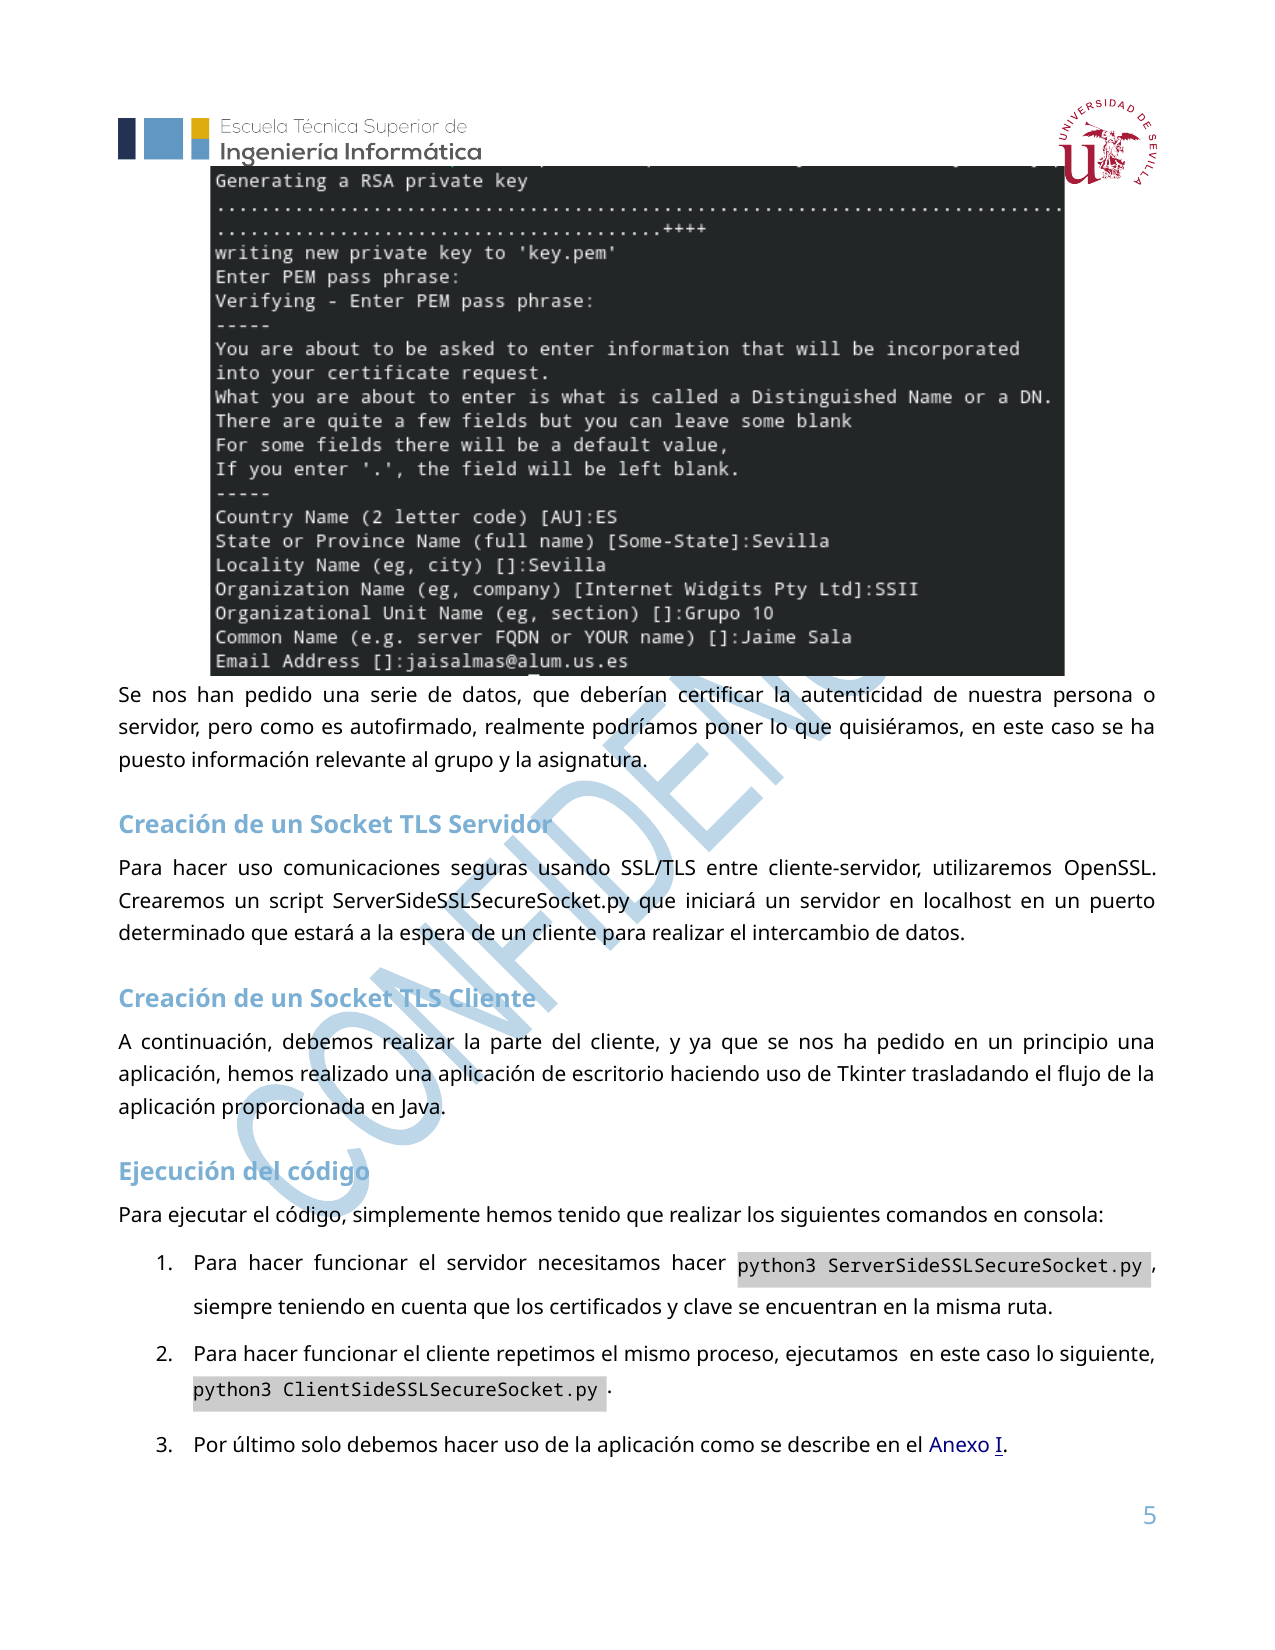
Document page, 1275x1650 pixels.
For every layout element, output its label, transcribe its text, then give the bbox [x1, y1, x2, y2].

text Se nos han pedido una serie de datos, que deberían certificar la autenticidad de nuestra persona o servidor, pero como es autofirmado, realmente podríamos poner lo que quisiéramos, en este caso se ha puesto información relevante al grupo y la asignatura. [702, 185, 1157, 773]
text Para hacer uso comunicaciones seguras usando SSL/TLS entre cliente-servidor, utilizaremos OpenSSL. Crearemos un script ServerSideSSLSecureSocket.py que iniciará un servidor en localhost en un puerto determinado que estará a la espera de un cliente para realizar el intercambio de datos. [533, 853, 1157, 947]
list Para hacer funcionar el cliente repetimos el mismo proceso, ejecutamos en este caso lo siguiente, . [156, 1339, 1157, 1412]
subtitle Creación de un Socket TLS Cliente [118, 980, 404, 1014]
subtitle [552, 807, 648, 841]
subtitle Ejecución del código [263, 1154, 352, 1188]
text Para hacer uso comunicaciones seguras usando SSL/TLS entre cliente-servidor, utilizaremos OpenSSL. Crearemos un script ServerSideSSLSecureSocket.py que iniciará un servidor en localhost en un puerto determinado que estará a la espera de un cliente para realizar el intercambio de datos. [118, 853, 605, 947]
list Por último solo debemos hacer uso de la aplicación como se describe en el Anexo I. [156, 1431, 1157, 1459]
text Se nos han pedido una serie de datos, que deberían certificar la autenticidad de nuestra persona o servidor, pero como es autofirmado, realmente podríamos poner lo que quisiéramos, en este caso se ha puesto información relevante al grupo y la asignatura. [118, 167, 762, 773]
subtitle [684, 807, 729, 830]
subtitle [639, 807, 696, 841]
text Para ejecutar el código, simplemente hemos tenido que realizar los siguientes comandos en consola: [118, 1200, 1157, 1229]
list Para hacer funcionar el servidor necesitamos hacer , siempre teniendo en cuenta que los certificados y clave se encuentran en la misma ruta. [156, 1248, 1157, 1320]
text A continuación, debemos realizar la parte del cliente, y ya que se nos ha pedido en un principio una aplicación, hemos realizado una aplicación de escritorio haciendo uso de Tkinter trasladando el flujo de la aplicación proporcionada en Java. [325, 1028, 427, 1121]
subtitle Creación de un Socket TLS Cliente [485, 980, 1157, 1014]
subtitle Ejecución del código [118, 1154, 272, 1188]
subtitle Creación de un Socket TLS Servidor [118, 807, 552, 841]
subtitle Creación de un Socket TLS Cliente [413, 980, 499, 1014]
subtitle [722, 807, 1157, 841]
picture [118, 99, 1157, 676]
text A continuación, debemos realizar la parte del cliente, y ya que se nos ha pedido en un principio una aplicación, hemos realizado una aplicación de escritorio haciendo uso de Tkinter trasladando el flujo de la aplicación proporcionada en Java. [391, 1027, 1157, 1121]
text A continuación, debemos realizar la parte del cliente, y ya que se nos ha pedido en un principio una aplicación, hemos realizado una aplicación de escritorio haciendo uso de Tkinter trasladando el flujo de la aplicación proporcionada en Java. [118, 1027, 349, 1121]
subtitle Ejecución del código [364, 1154, 1157, 1188]
